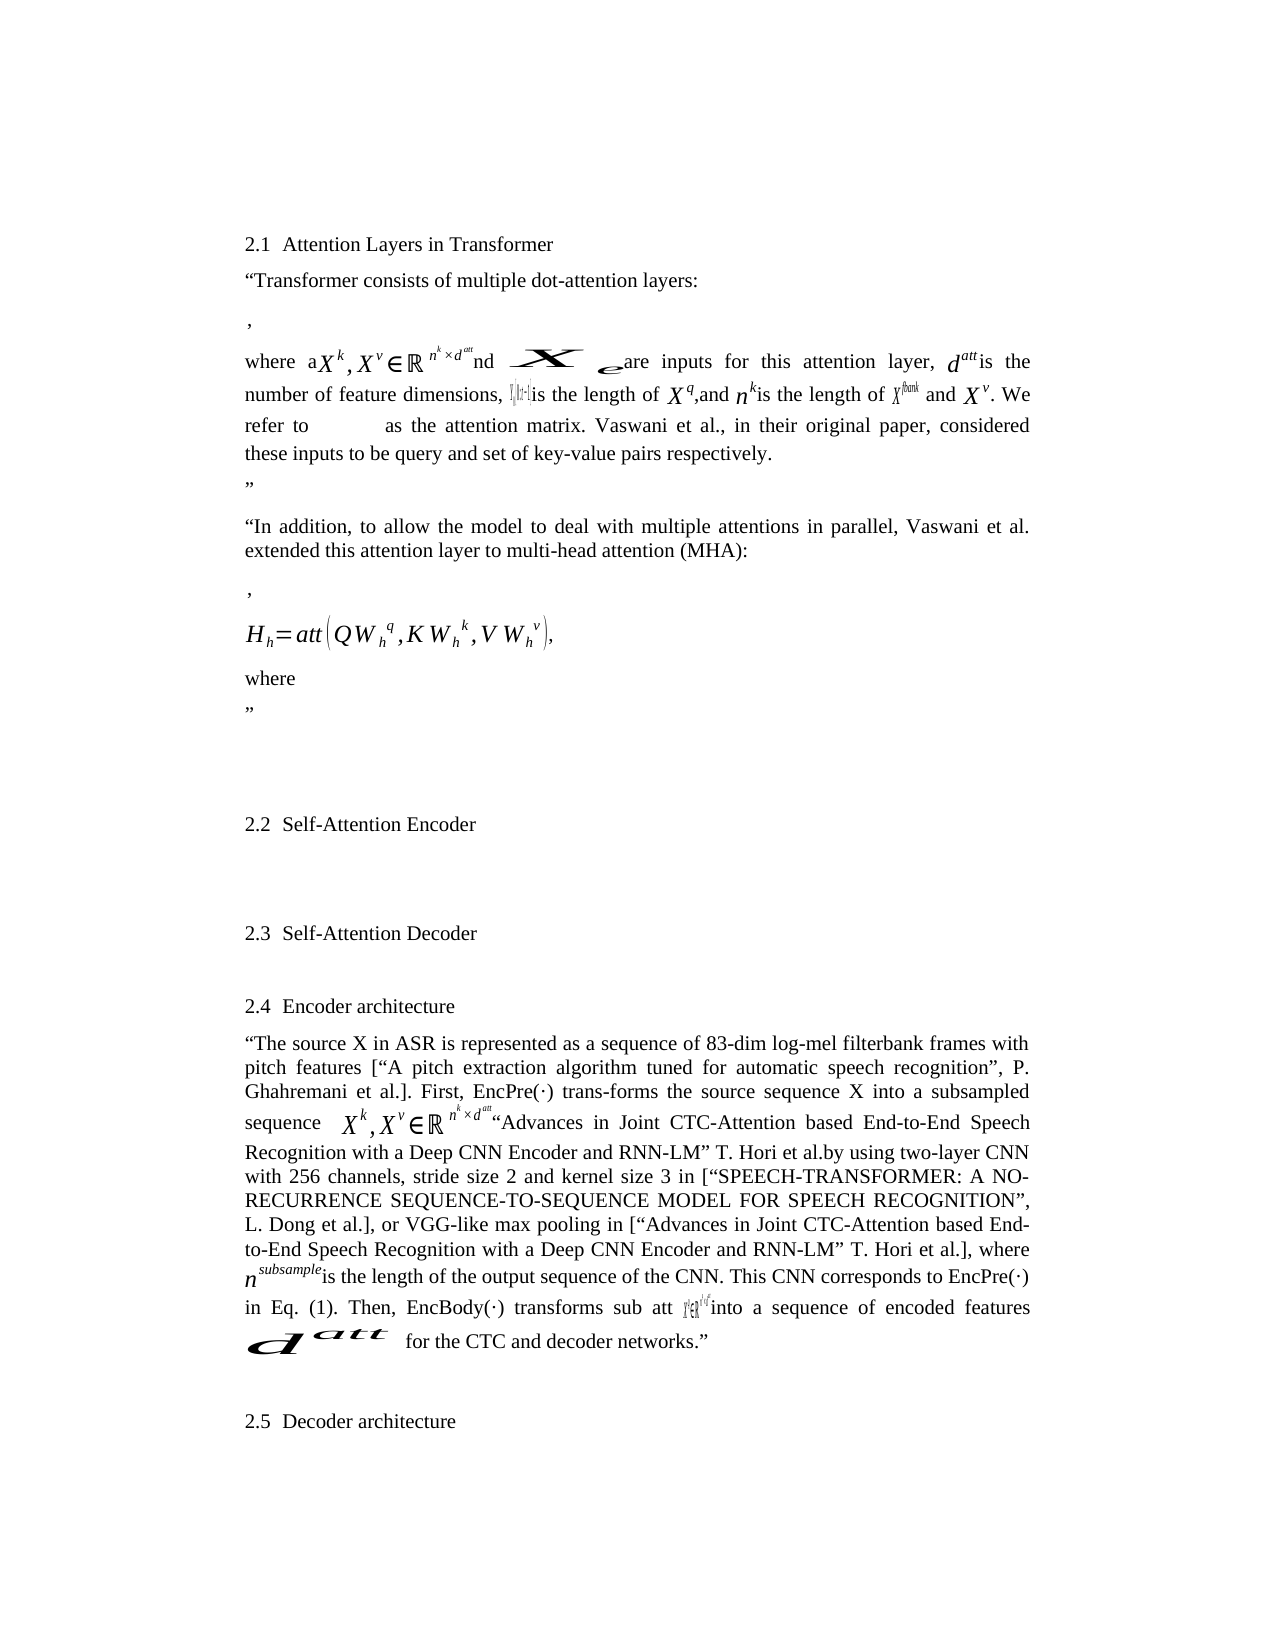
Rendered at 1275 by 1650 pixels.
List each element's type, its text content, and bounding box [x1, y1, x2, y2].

text , [244, 305, 1031, 332]
text where and are inputs for this attention layer, is the number of feature dimensions, is the length of ,and is the length of and . We refer to as the attention matrix. Vaswani et al., in their original paper, considered these inputs to be query and set of key-value pairs respectively. [244, 345, 1031, 464]
text ” [244, 702, 1031, 726]
list Attention Layers in Transformer [244, 232, 1031, 256]
text ” [244, 477, 1031, 501]
list Self-Attention Encoder [244, 812, 1031, 836]
text “In addition, to allow the model to deal with multiple attentions in parallel, Vaswani et al. extended this attention layer to multi-head attention (MHA): [244, 513, 1031, 562]
list Encoder architecture [244, 994, 1031, 1018]
text , [244, 574, 1031, 602]
list Decoder architecture [244, 1409, 1031, 1433]
list Self-Attention Decoder [244, 921, 1031, 945]
text , [244, 614, 1031, 653]
text “The source X in ASR is represented as a sequence of 83-dim log-mel filterbank frames with pitch features [“A pitch extraction algorithm tuned for automatic speech recognition”, P. Ghahremani et al.]. First, EncPre(·) trans-forms the source sequence X into a subsampled sequence “Advances in Joint CTC-Attention based End-to-End Speech Recognition with a Deep CNN Encoder and RNN-LM” T. Hori et al.by using two-layer CNN with 256 channels, stride size 2 and kernel size 3 in [“SPEECH-TRANSFORMER: A NO-RECURRENCE SEQUENCE-TO-SEQUENCE MODEL FOR SPEECH RECOGNITION”, L. Dong et al.], or VGG-like max pooling in [“Advances in Joint CTC-Attention based End-to-End Speech Recognition with a Deep CNN Encoder and RNN-LM” T. Hori et al.], where is the length of the output sequence of the CNN. This CNN corresponds to EncPre(·) in Eq. (1). Then, EncBody(·) transforms sub att into a sequence of encoded features for the CTC and decoder networks.” [244, 1031, 1031, 1360]
text “Transformer consists of multiple dot-attention layers: [244, 268, 1031, 292]
text where [244, 665, 1031, 689]
